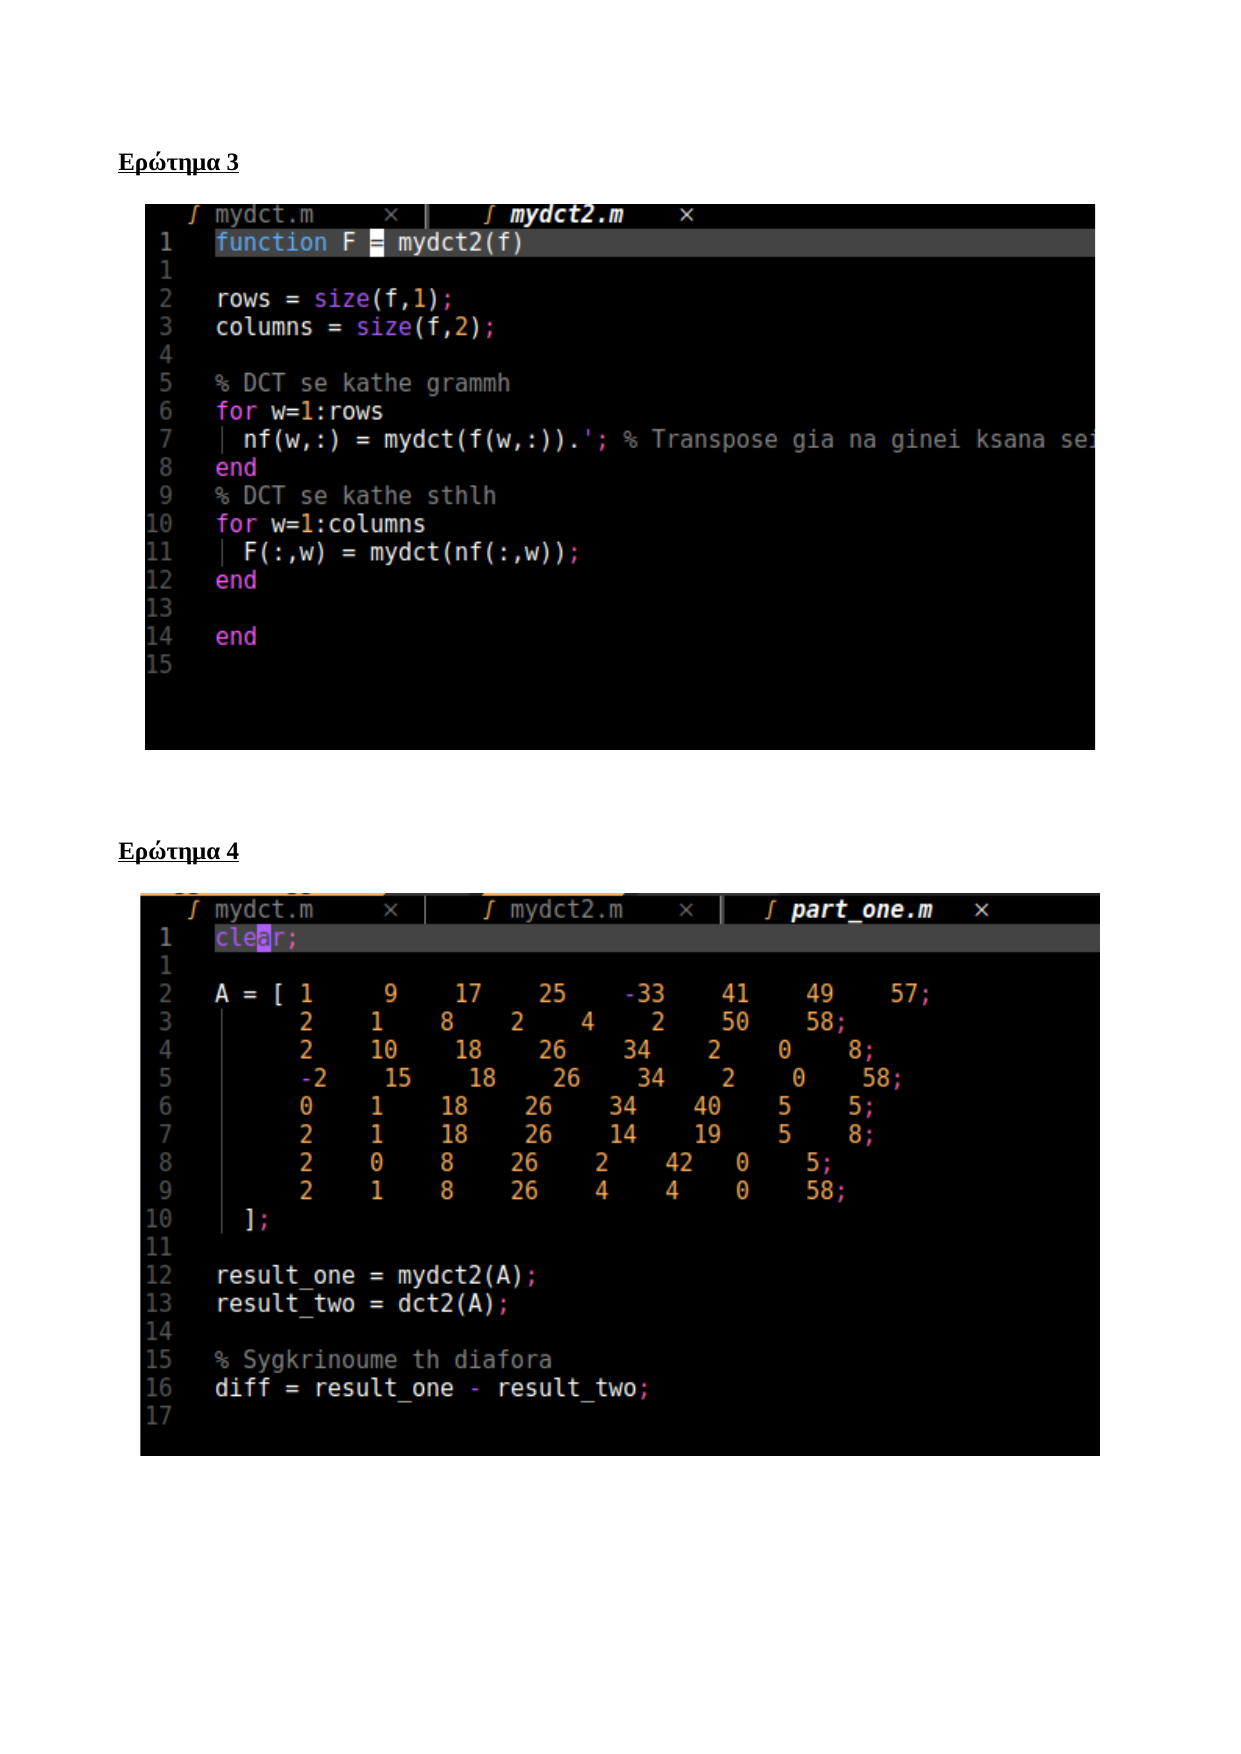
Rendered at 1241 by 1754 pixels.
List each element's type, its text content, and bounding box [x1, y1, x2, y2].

picture [140, 893, 1100, 1456]
picture [145, 204, 1096, 750]
text Ερώτημα 4 [118, 836, 1122, 865]
text Ερώτημα 3 [118, 147, 1122, 176]
